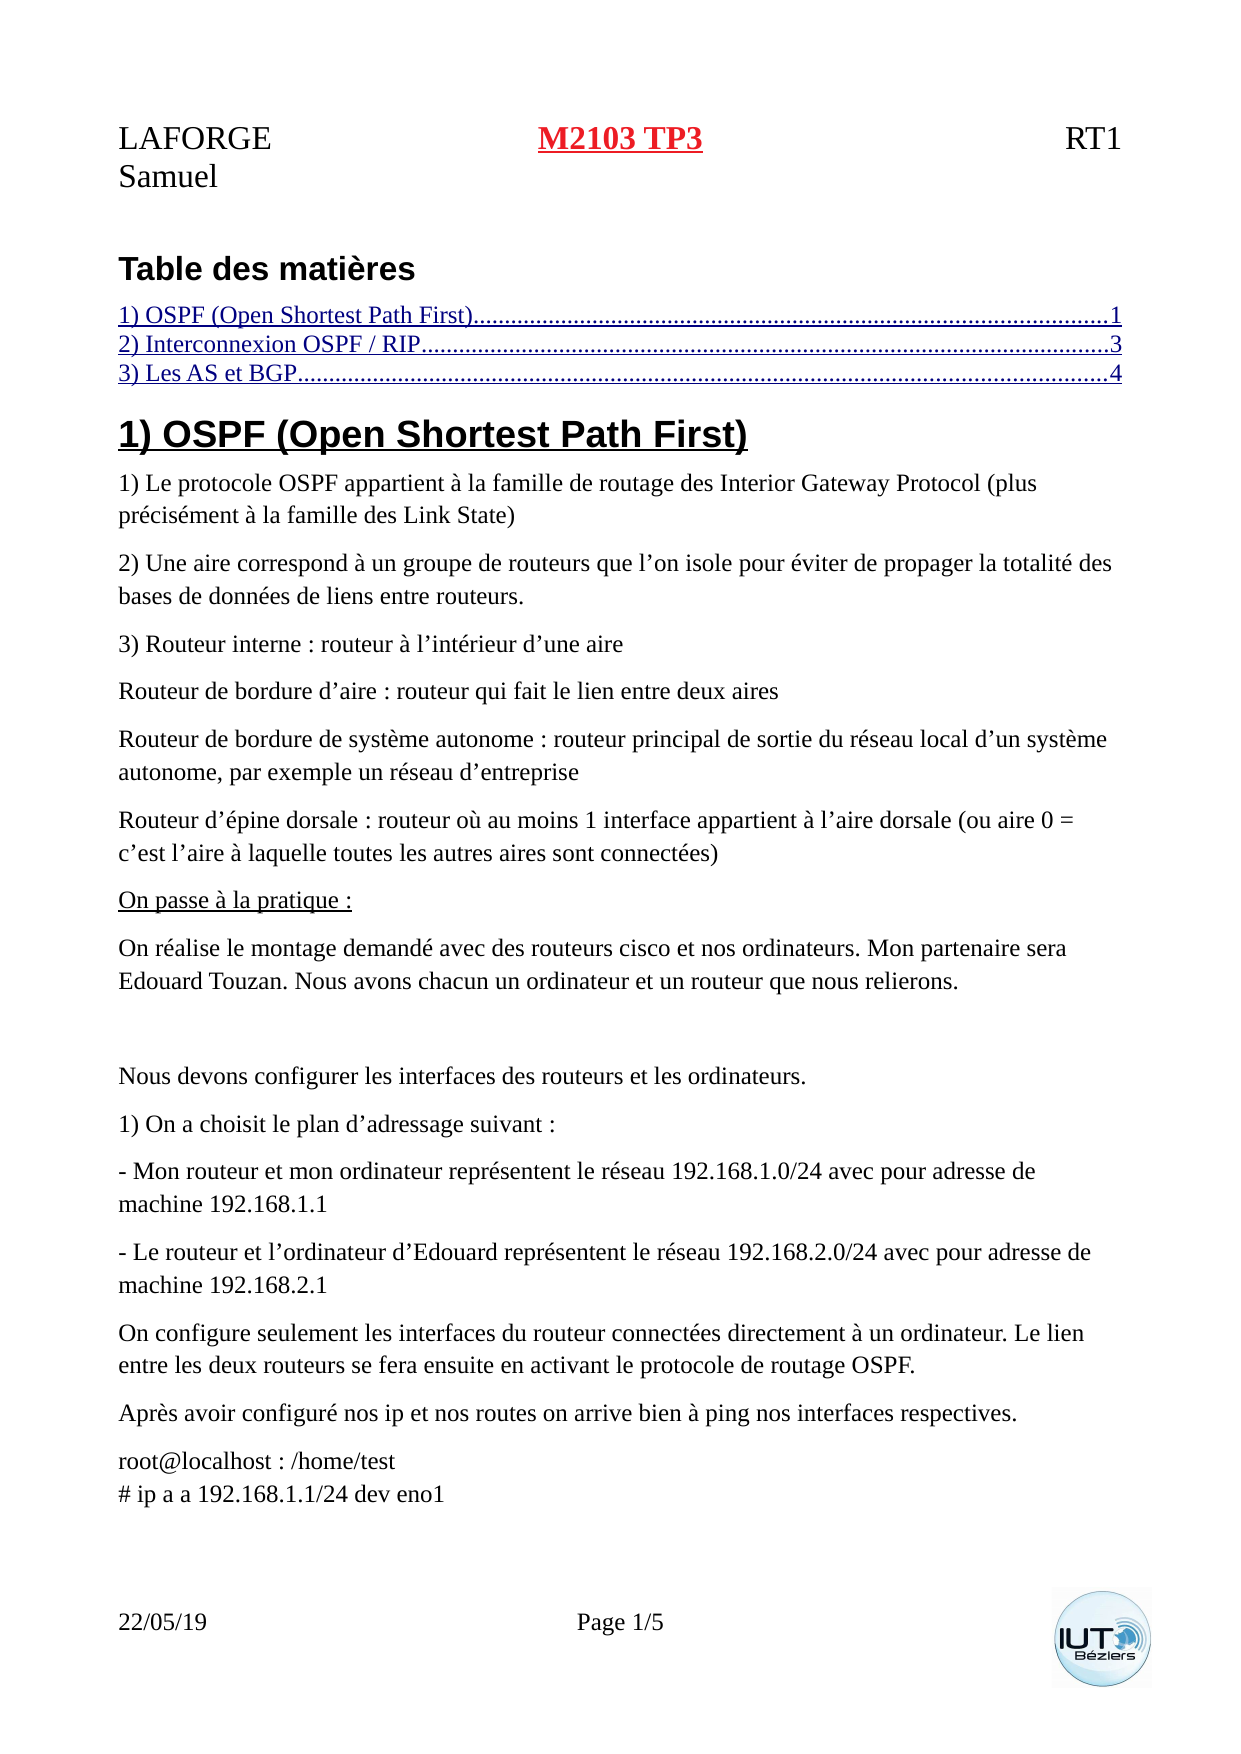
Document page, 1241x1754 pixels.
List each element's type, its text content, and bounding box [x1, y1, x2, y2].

subtitle Table des matières [118, 249, 1122, 288]
text Nous devons configurer les interfaces des routeurs et les ordinateurs. [118, 1061, 1122, 1090]
text 2) Une aire correspond à un groupe de routeurs que l’on isole pour éviter de propager la totalité des bases de données de liens entre routeurs. [118, 548, 1122, 610]
text root@localhost : /home/test # ip a a 192.168.1.1/24 dev eno1 [118, 1446, 1122, 1574]
text On configure seulement les interfaces du routeur connectées directement à un ordinateur. Le lien entre les deux routeurs se fera ensuite en activant le protocole de routage OSPF. [118, 1318, 1122, 1379]
text - Mon routeur et mon ordinateur représentent le réseau 192.168.1.0/24 avec pour adresse de machine 192.168.1.1 [118, 1156, 1122, 1218]
text Routeur de bordure d’aire : routeur qui fait le lien entre deux aires [118, 676, 1122, 705]
text - Le routeur et l’ordinateur d’Edouard représentent le réseau 192.168.2.0/24 avec pour adresse de machine 192.168.2.1 [118, 1237, 1122, 1299]
text 1) On a choisit le plan d’adressage suivant : [118, 1109, 1122, 1137]
text 1) Le protocole OSPF appartient à la famille de routage des Interior Gateway Protocol (plus précisément à la famille des Link State) [118, 468, 1122, 529]
text Routeur de bordure de système autonome : routeur principal de sortie du réseau local d’un système autonome, par exemple un réseau d’entreprise [118, 724, 1122, 786]
text On réalise le montage demandé avec des routeurs cisco et nos ordinateurs. Mon partenaire sera Edouard Touzan. Nous avons chacun un ordinateur et un routeur que nous relierons. [118, 933, 1122, 995]
text 1) OSPF (Open Shortest Path First) 1 [118, 300, 1122, 325]
picture [1051, 1587, 1153, 1688]
text 2) Interconnexion OSPF / RIP 3 [118, 329, 1122, 354]
text On passe à la pratique : [118, 885, 1122, 914]
text 3) Routeur interne : routeur à l’intérieur d’une aire [118, 629, 1122, 658]
text 3) Les AS et BGP 4 [118, 358, 1122, 383]
subtitle 1) OSPF (Open Shortest Path First) [118, 411, 1122, 455]
text Routeur d’épine dorsale : routeur où au moins 1 interface appartient à l’aire dorsale (ou aire 0 = c’est l’aire à laquelle toutes les autres aires sont connectées) [118, 805, 1122, 866]
text Après avoir configuré nos ip et nos routes on arrive bien à ping nos interfaces respectives. [118, 1398, 1122, 1427]
